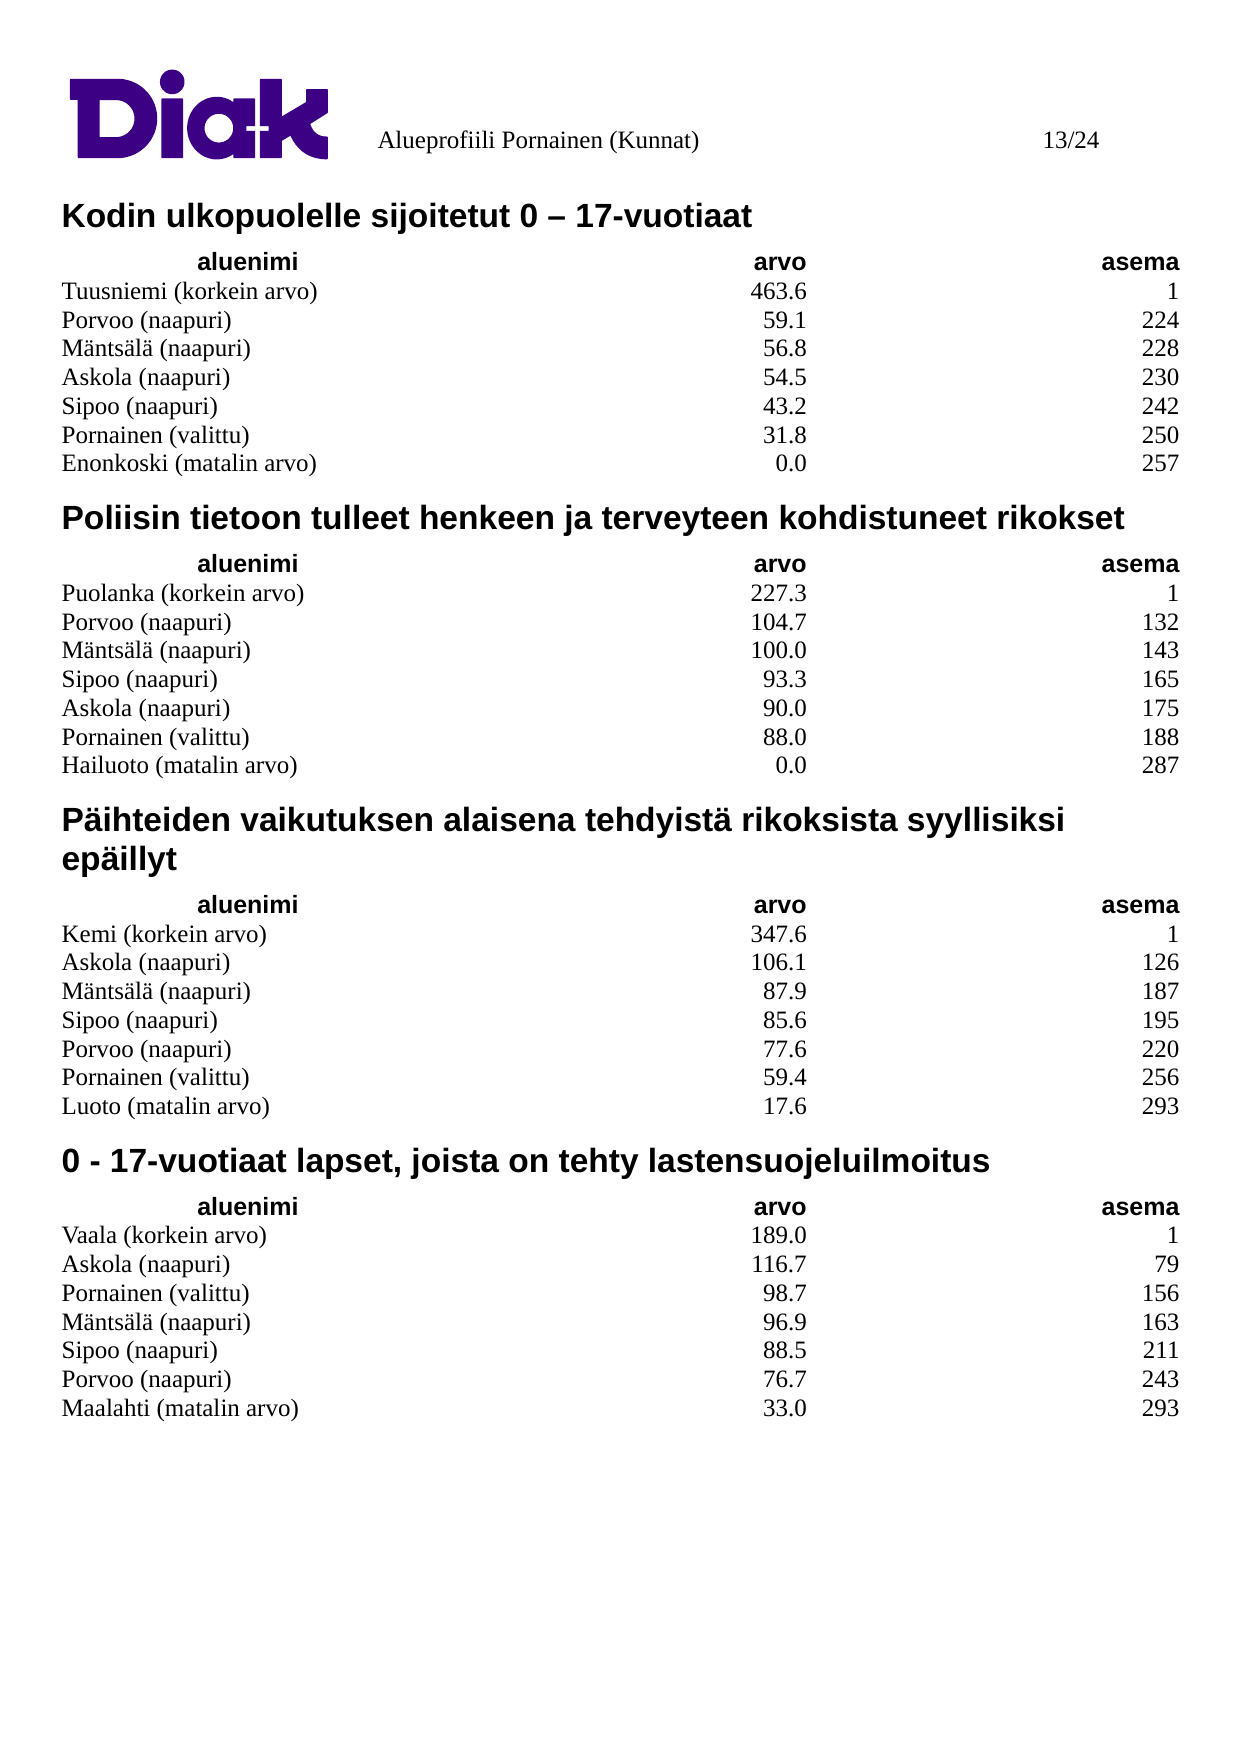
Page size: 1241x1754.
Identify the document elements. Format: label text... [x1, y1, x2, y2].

table_cell 1 [806, 1221, 1179, 1249]
table_cell 88.5 [434, 1336, 806, 1364]
table_cell 228 [806, 334, 1179, 362]
table_cell 1 [806, 276, 1179, 305]
table_cell 98.7 [434, 1278, 806, 1307]
table_cell 143 [806, 636, 1179, 664]
table_cell Sipoo (naapuri) [61, 664, 434, 693]
table_cell 76.7 [434, 1364, 806, 1393]
table_cell Askola (naapuri) [61, 362, 434, 391]
table_cell 187 [806, 976, 1179, 1005]
table_cell 43.2 [434, 391, 806, 420]
subtitle 0 - 17-vuotiaat lapset, joista on tehty lastensuojeluilmoitus [61, 1141, 1179, 1179]
table_cell Porvoo (naapuri) [61, 607, 434, 636]
table_cell 79 [806, 1249, 1179, 1278]
table_cell 163 [806, 1307, 1179, 1336]
table_cell 0.0 [434, 449, 806, 477]
table_cell 59.4 [434, 1063, 806, 1091]
table_cell 87.9 [434, 976, 806, 1005]
table_cell 347.6 [434, 919, 806, 947]
table_cell Sipoo (naapuri) [61, 1005, 434, 1034]
table_header asema [806, 247, 1179, 276]
table_cell Mäntsälä (naapuri) [61, 1307, 434, 1336]
table_cell Pornainen (valittu) [61, 722, 434, 751]
table_cell 293 [806, 1393, 1179, 1422]
table_cell Pornainen (valittu) [61, 1278, 434, 1307]
table_cell Luoto (matalin arvo) [61, 1091, 434, 1120]
table_header aluenimi [61, 1192, 434, 1221]
table_cell Puolanka (korkein arvo) [61, 578, 434, 607]
table_cell Maalahti (matalin arvo) [61, 1393, 434, 1422]
table_cell 90.0 [434, 693, 806, 722]
table_cell 96.9 [434, 1307, 806, 1336]
table_cell Mäntsälä (naapuri) [61, 976, 434, 1005]
table_cell Sipoo (naapuri) [61, 1336, 434, 1364]
table_header asema [806, 1192, 1179, 1221]
table_cell Mäntsälä (naapuri) [61, 334, 434, 362]
table_cell 0.0 [434, 751, 806, 779]
table_cell 132 [806, 607, 1179, 636]
table_cell Mäntsälä (naapuri) [61, 636, 434, 664]
table_cell 256 [806, 1063, 1179, 1091]
table_cell Sipoo (naapuri) [61, 391, 434, 420]
table_cell 189.0 [434, 1221, 806, 1249]
table_cell 1 [806, 919, 1179, 947]
table_cell Porvoo (naapuri) [61, 1034, 434, 1062]
table_header asema [806, 890, 1179, 919]
table_cell 175 [806, 693, 1179, 722]
table_cell Enonkoski (matalin arvo) [61, 449, 434, 477]
table_cell 93.3 [434, 664, 806, 693]
table_cell 224 [806, 305, 1179, 333]
table_cell 287 [806, 751, 1179, 779]
table_cell 100.0 [434, 636, 806, 664]
table_cell 116.7 [434, 1249, 806, 1278]
table_cell 188 [806, 722, 1179, 751]
table_cell 211 [806, 1336, 1179, 1364]
table_cell 126 [806, 948, 1179, 976]
table_cell 85.6 [434, 1005, 806, 1034]
table_cell 56.8 [434, 334, 806, 362]
table_cell 227.3 [434, 578, 806, 607]
table_cell 104.7 [434, 607, 806, 636]
table_cell 250 [806, 420, 1179, 448]
table_cell Askola (naapuri) [61, 1249, 434, 1278]
subtitle Päihteiden vaikutuksen alaisena tehdyistä rikoksista syyllisiksi epäillyt [61, 800, 1179, 877]
table_cell Vaala (korkein arvo) [61, 1221, 434, 1249]
table_header aluenimi [61, 549, 434, 578]
table_header aluenimi [61, 890, 434, 919]
table_header asema [806, 549, 1179, 578]
table_cell Porvoo (naapuri) [61, 1364, 434, 1393]
table_cell 165 [806, 664, 1179, 693]
table_cell Pornainen (valittu) [61, 420, 434, 448]
subtitle Kodin ulkopuolelle sijoitetut 0 – 17-vuotiaat [61, 196, 1179, 235]
table_cell 242 [806, 391, 1179, 420]
table_cell Pornainen (valittu) [61, 1063, 434, 1091]
subtitle Poliisin tietoon tulleet henkeen ja terveyteen kohdistuneet rikokset [61, 498, 1179, 537]
table_cell 220 [806, 1034, 1179, 1062]
table_cell Askola (naapuri) [61, 693, 434, 722]
table_cell Tuusniemi (korkein arvo) [61, 276, 434, 305]
table_cell 156 [806, 1278, 1179, 1307]
table_cell 17.6 [434, 1091, 806, 1120]
table_cell 195 [806, 1005, 1179, 1034]
table_header arvo [434, 549, 806, 578]
table_cell 257 [806, 449, 1179, 477]
table_cell 106.1 [434, 948, 806, 976]
table_cell 54.5 [434, 362, 806, 391]
table_cell Porvoo (naapuri) [61, 305, 434, 333]
table_cell 77.6 [434, 1034, 806, 1062]
table_header arvo [434, 890, 806, 919]
table_header arvo [434, 1192, 806, 1221]
table_cell 243 [806, 1364, 1179, 1393]
table_header arvo [434, 247, 806, 276]
table_cell Askola (naapuri) [61, 948, 434, 976]
table_cell Hailuoto (matalin arvo) [61, 751, 434, 779]
table_cell 230 [806, 362, 1179, 391]
table_cell 88.0 [434, 722, 806, 751]
table_cell 1 [806, 578, 1179, 607]
table_cell 293 [806, 1091, 1179, 1120]
table_cell 59.1 [434, 305, 806, 333]
table_header aluenimi [61, 247, 434, 276]
table_cell Kemi (korkein arvo) [61, 919, 434, 947]
table_cell 463.6 [434, 276, 806, 305]
table_cell 33.0 [434, 1393, 806, 1422]
table_cell 31.8 [434, 420, 806, 448]
